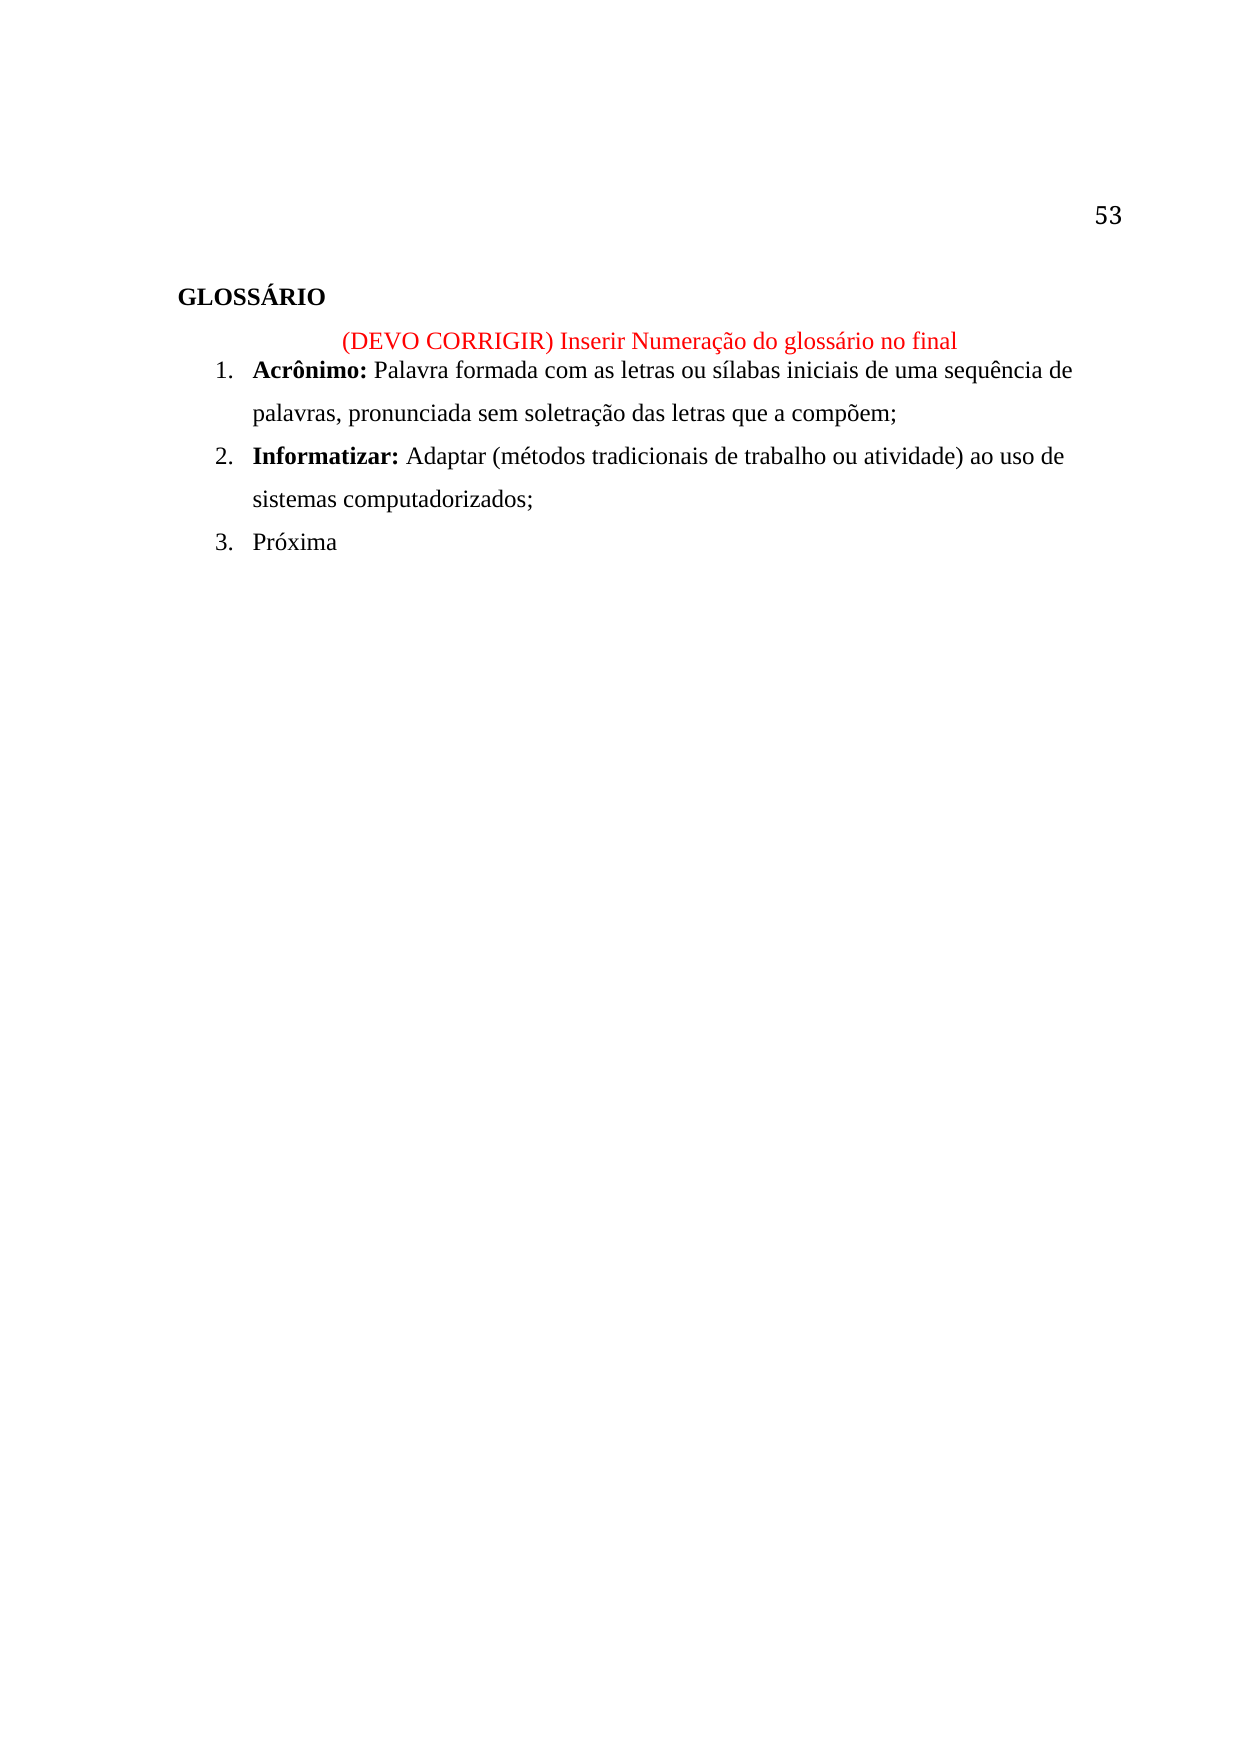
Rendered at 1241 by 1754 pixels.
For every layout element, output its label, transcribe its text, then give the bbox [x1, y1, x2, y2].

list Próxima [215, 527, 1122, 556]
subtitle GLOSSÁRIO [177, 282, 1122, 311]
list Acrônimo: Palavra formada com as letras ou sílabas iniciais de uma sequência de palavras, pronunciada sem soletração das letras que a compõem; [215, 355, 1122, 427]
list Informatizar: Adaptar (métodos tradicionais de trabalho ou atividade) ao uso de sistemas computadorizados; [215, 441, 1122, 513]
text (DEVO CORRIGIR) Inserir Numeração do glossário no final [177, 325, 1122, 355]
